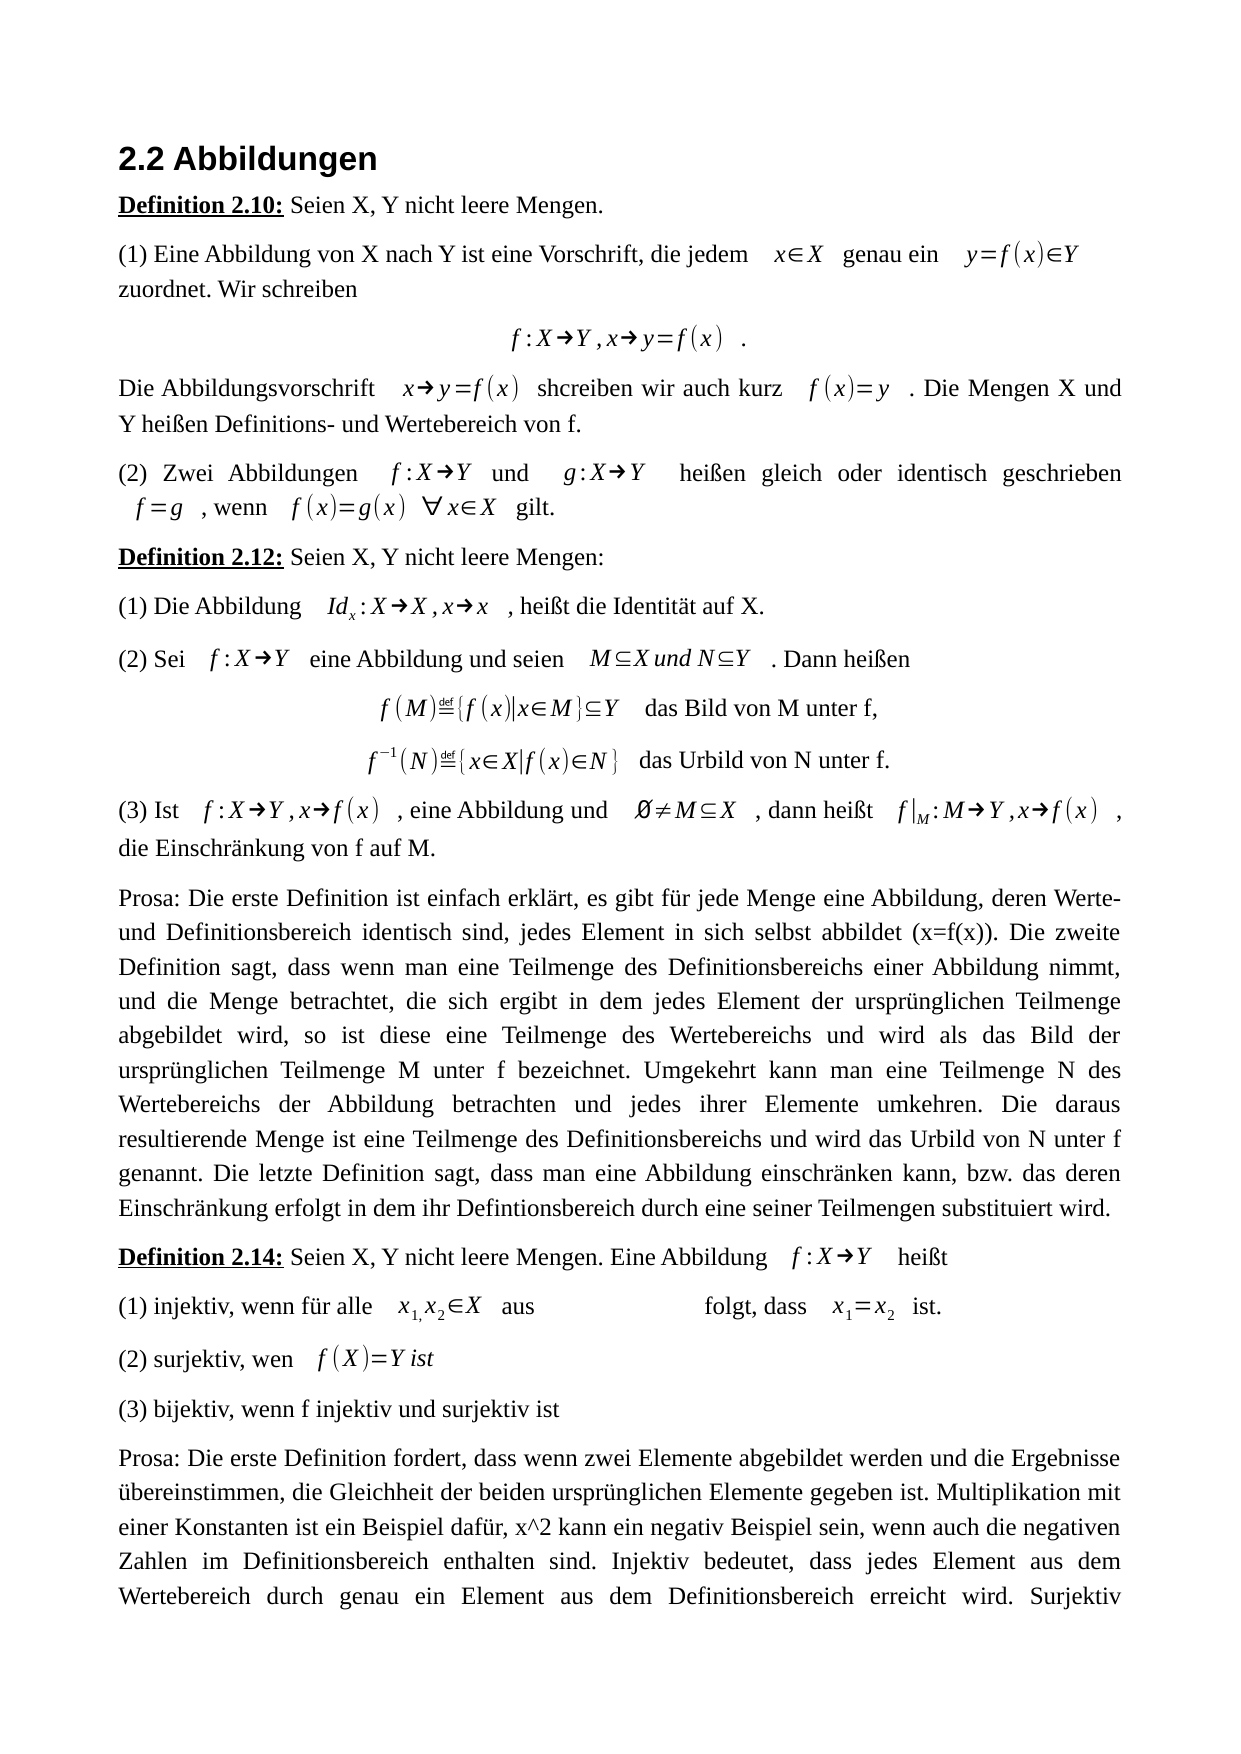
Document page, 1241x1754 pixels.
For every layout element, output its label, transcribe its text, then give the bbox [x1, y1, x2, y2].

text (2) surjektiv, wen [118, 1344, 1122, 1373]
text das Urbild von N unter f. [118, 743, 1122, 775]
text Definition 2.14: Seien X, Y nicht leere Mengen. Eine Abbildung heißt [118, 1242, 1122, 1271]
text das Bild von M unter f, [118, 693, 1122, 723]
text Die Abbildungsvorschrift shcreiben wir auch kurz . Die Mengen X und Y heißen Definitions- und Wertebereich von f. [118, 373, 1122, 438]
text (1) injektiv, wenn für alle aus folgt, dass ist. [118, 1291, 1122, 1323]
subtitle 2.2 Abbildungen [118, 139, 1122, 178]
text (1) Eine Abbildung von X nach Y ist eine Vorschrift, die jedem genau ein zuordnet. Wir schreiben [118, 239, 1122, 303]
text (3) bijektiv, wenn f injektiv und surjektiv ist [118, 1394, 1122, 1422]
text (3) Ist , eine Abbildung und , dann heißt , die Einschränkung von f auf M. [118, 795, 1122, 862]
text Definition 2.12: Seien X, Y nicht leere Mengen: [118, 542, 1122, 571]
text (2) Zwei Abbildungen und heißen gleich oder identisch geschrieben , wenn gilt. [118, 458, 1122, 522]
text Prosa: Die erste Definition fordert, dass wenn zwei Elemente abgebildet werden und die Ergebnisse übereinstimmen, die Gleichheit der beiden ursprünglichen Elemente gegeben ist. Multiplikation mit einer Konstanten ist ein Beispiel dafür, x^2 kann ein negativ Beispiel sein, wenn auch die negativen Zahlen im Definitionsbereich enthalten sind. Injektiv bedeutet, dass jedes Element aus dem Wertebereich durch genau ein Element aus dem Definitionsbereich erreicht wird. Surjektiv [118, 1443, 1122, 1609]
text (1) Die Abbildung , heißt die Identität auf X. [118, 591, 1122, 624]
text (2) Sei eine Abbildung und seien . Dann heißen [118, 644, 1122, 673]
text Prosa: Die erste Definition ist einfach erklärt, es gibt für jede Menge eine Abbildung, deren Werte- und Definitionsbereich identisch sind, jedes Element in sich selbst abbildet (x=f(x)). Die zweite Definition sagt, dass wenn man eine Teilmenge des Definitionsbereichs einer Abbildung nimmt, und die Menge betrachtet, die sich ergibt in dem jedes Element der ursprünglichen Teilmenge abgebildet wird, so ist diese eine Teilmenge des Wertebereichs und wird als das Bild der ursprünglichen Teilmenge M unter f bezeichnet. Umgekehrt kann man eine Teilmenge N des Wertebereichs der Abbildung betrachten und jedes ihrer Elemente umkehren. Die daraus resultierende Menge ist eine Teilmenge des Definitionsbereichs und wird das Urbild von N unter f genannt. Die letzte Definition sagt, dass man eine Abbildung einschränken kann, bzw. das deren Einschränkung erfolgt in dem ihr Defintionsbereich durch eine seiner Teilmengen substituiert wird. [118, 883, 1122, 1222]
text . [118, 323, 1122, 353]
text Definition 2.10: Seien X, Y nicht leere Mengen. [118, 190, 1122, 219]
